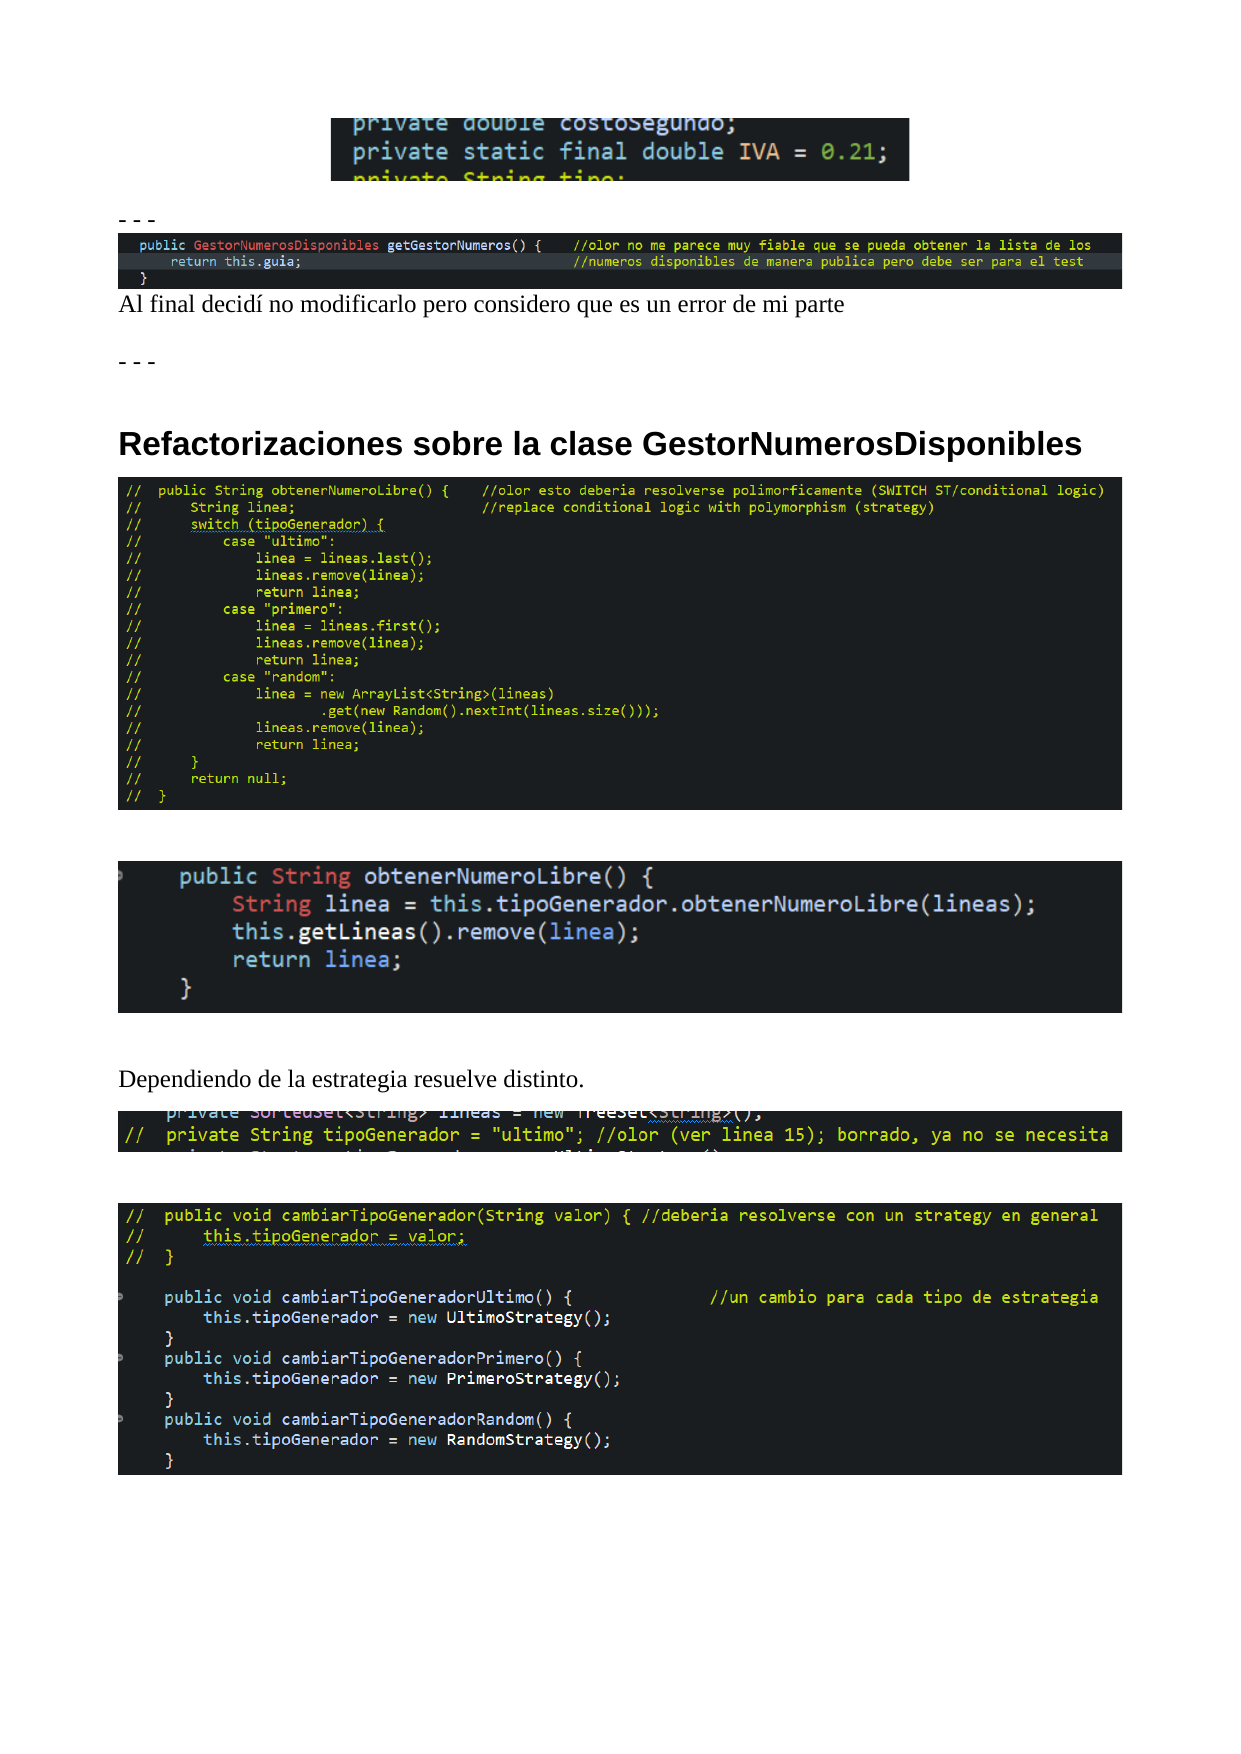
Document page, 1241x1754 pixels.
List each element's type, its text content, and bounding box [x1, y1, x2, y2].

picture [118, 1203, 1123, 1475]
picture [118, 233, 1123, 289]
text - - - [118, 204, 1122, 233]
text Dependiendo de la estrategia resuelve distinto. [118, 1064, 1122, 1093]
text - - - [118, 346, 1122, 375]
subtitle Refactorizaciones sobre la clase GestorNumerosDisponibles [118, 424, 1122, 463]
picture [118, 1111, 1123, 1152]
picture [118, 477, 1123, 810]
picture [118, 861, 1123, 1013]
picture [330, 118, 910, 181]
text Al final decidí no modificarlo pero considero que es un error de mi parte [118, 289, 1122, 317]
